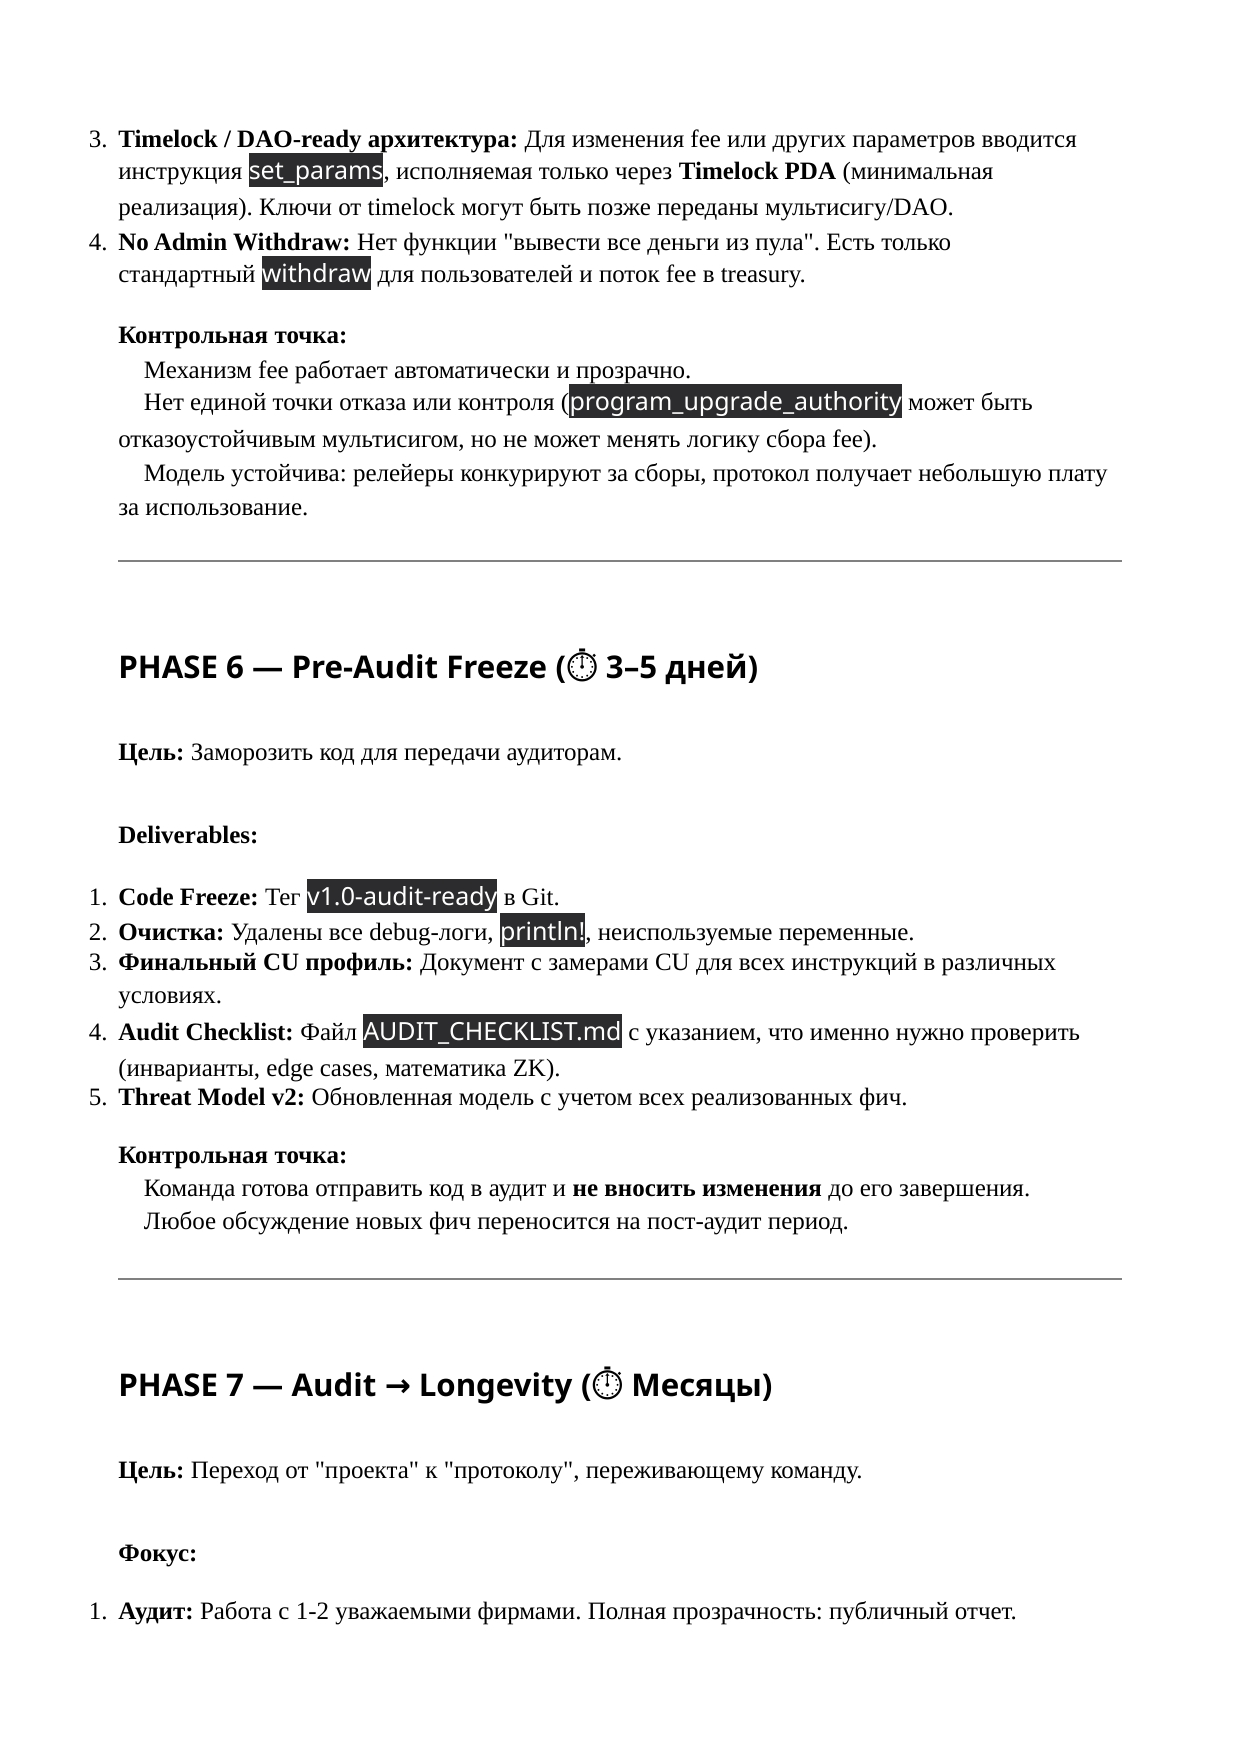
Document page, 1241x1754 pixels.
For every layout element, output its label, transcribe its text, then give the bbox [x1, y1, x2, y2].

text Контрольная точка: ✅ Команда готова отправить код в аудит и не вносить изменения до его завершения. ✅ Любое обсуждение новых фич переносится на пост-аудит период. [118, 1140, 1122, 1235]
text Цель: Переход от "проекта" к "протоколу", переживающему команду. [118, 1455, 1122, 1484]
list Code Freeze: Тег v1.0-audit-ready в Git. [118, 878, 1122, 913]
list Финальный CU профиль: Документ с замерами CU для всех инструкций в различных условиях. [118, 947, 1122, 1009]
text Цель: Заморозить код для передачи аудиторам. [118, 737, 1122, 766]
text Фокус: [118, 1538, 1122, 1567]
subtitle PHASE 6 — Pre-Audit Freeze (⏱ 3–5 дней) [118, 641, 1122, 687]
subtitle PHASE 7 — Audit → Longevity (⏱ Месяцы) [118, 1358, 1122, 1405]
list No Admin Withdraw: Нет функции "вывести все деньги из пула". Есть только стандартный withdraw для пользователей и поток fee в treasury. [118, 221, 1122, 290]
list Аудит: Работа с 1-2 уважаемыми фирмами. Полная прозрачность: публичный отчет. [118, 1596, 1122, 1625]
text Deliverables: [118, 820, 1122, 849]
text Контрольная точка: ✅ Механизм fee работает автоматически и прозрачно. ✅ Нет единой точки отказа или контроля (program_upgrade_authority может быть отказоустойчивым мультисигом, но не может менять логику сбора fee). ✅ Модель устойчива: релейеры конкурируют за сборы, протокол получает небольшую плату за использование. [118, 315, 1122, 521]
list Audit Checklist: Файл AUDIT_CHECKLIST.md с указанием, что именно нужно проверить (инварианты, edge cases, математика ZK). [118, 1013, 1122, 1082]
list Очистка: Удалены все debug-логи, println!, неиспользуемые переменные. [118, 913, 1122, 947]
list Threat Model v2: Обновленная модель с учетом всех реализованных фич. [118, 1082, 1122, 1111]
list Timelock / DAO-ready архитектура: Для изменения fee или других параметров вводится инструкция set_params, исполняемая только через Timelock PDA (минимальная реализация). Ключи от timelock могут быть позже переданы мультисигу/DAO. [118, 118, 1122, 221]
